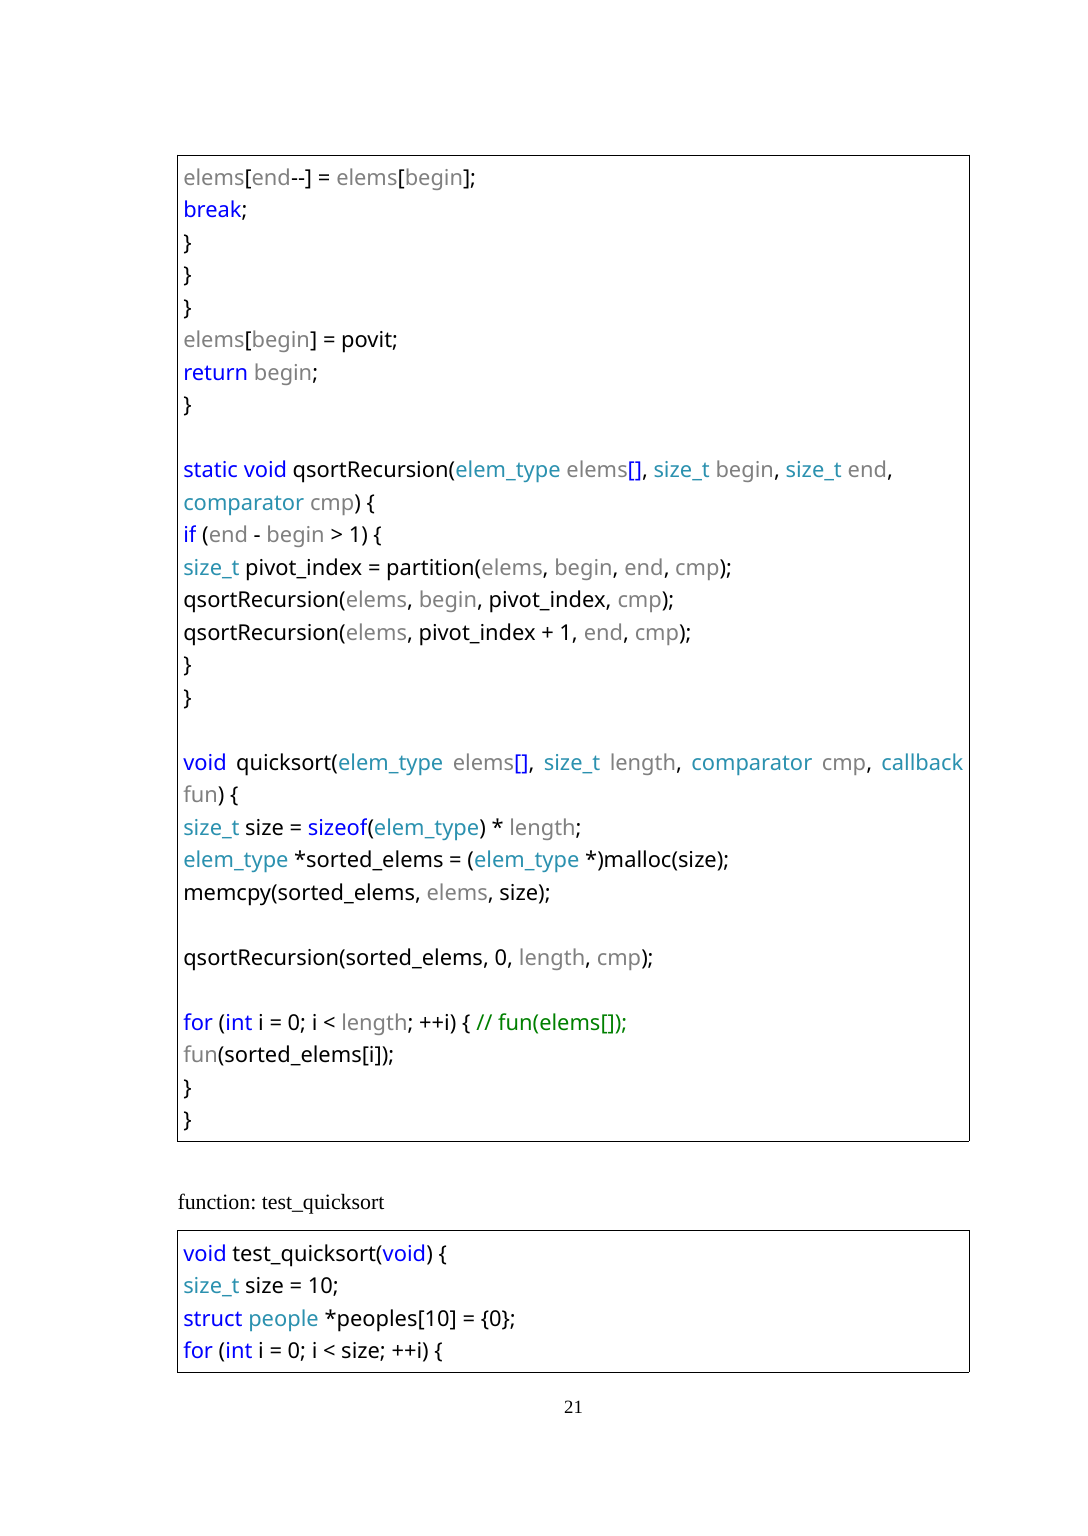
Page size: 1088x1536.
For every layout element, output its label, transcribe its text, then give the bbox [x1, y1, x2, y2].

table_header void test_quicksort(void) { size_t size = 10; struct people *peoples[10] = {0}; for (int i = 0; i < size; ++i) { [178, 1231, 969, 1372]
text function: test_quicksort [177, 1186, 969, 1218]
table_header elems[end--] = elems[begin]; break; } } } elems[begin] = povit; return begin; } static void qsortRecursion(elem_type elems[], size_t begin, size_t end, comparator cmp) { if (end - begin > 1) { size_t pivot_index = partition(elems, begin, end, cmp); qsortRecursion(elems, begin, pivot_index, cmp); qsortRecursion(elems, pivot_index + 1, end, cmp); } } void quicksort(elem_type elems[], size_t length, comparator cmp, callback fun) { size_t size = sizeof(elem_type) * length; elem_type *sorted_elems = (elem_type *)malloc(size); memcpy(sorted_elems, elems, size); qsortRecursion(sorted_elems, 0, length, cmp); for (int i = 0; i < length; ++i) { // fun(elems[]); fun(sorted_elems[i]); } } [178, 156, 969, 1141]
